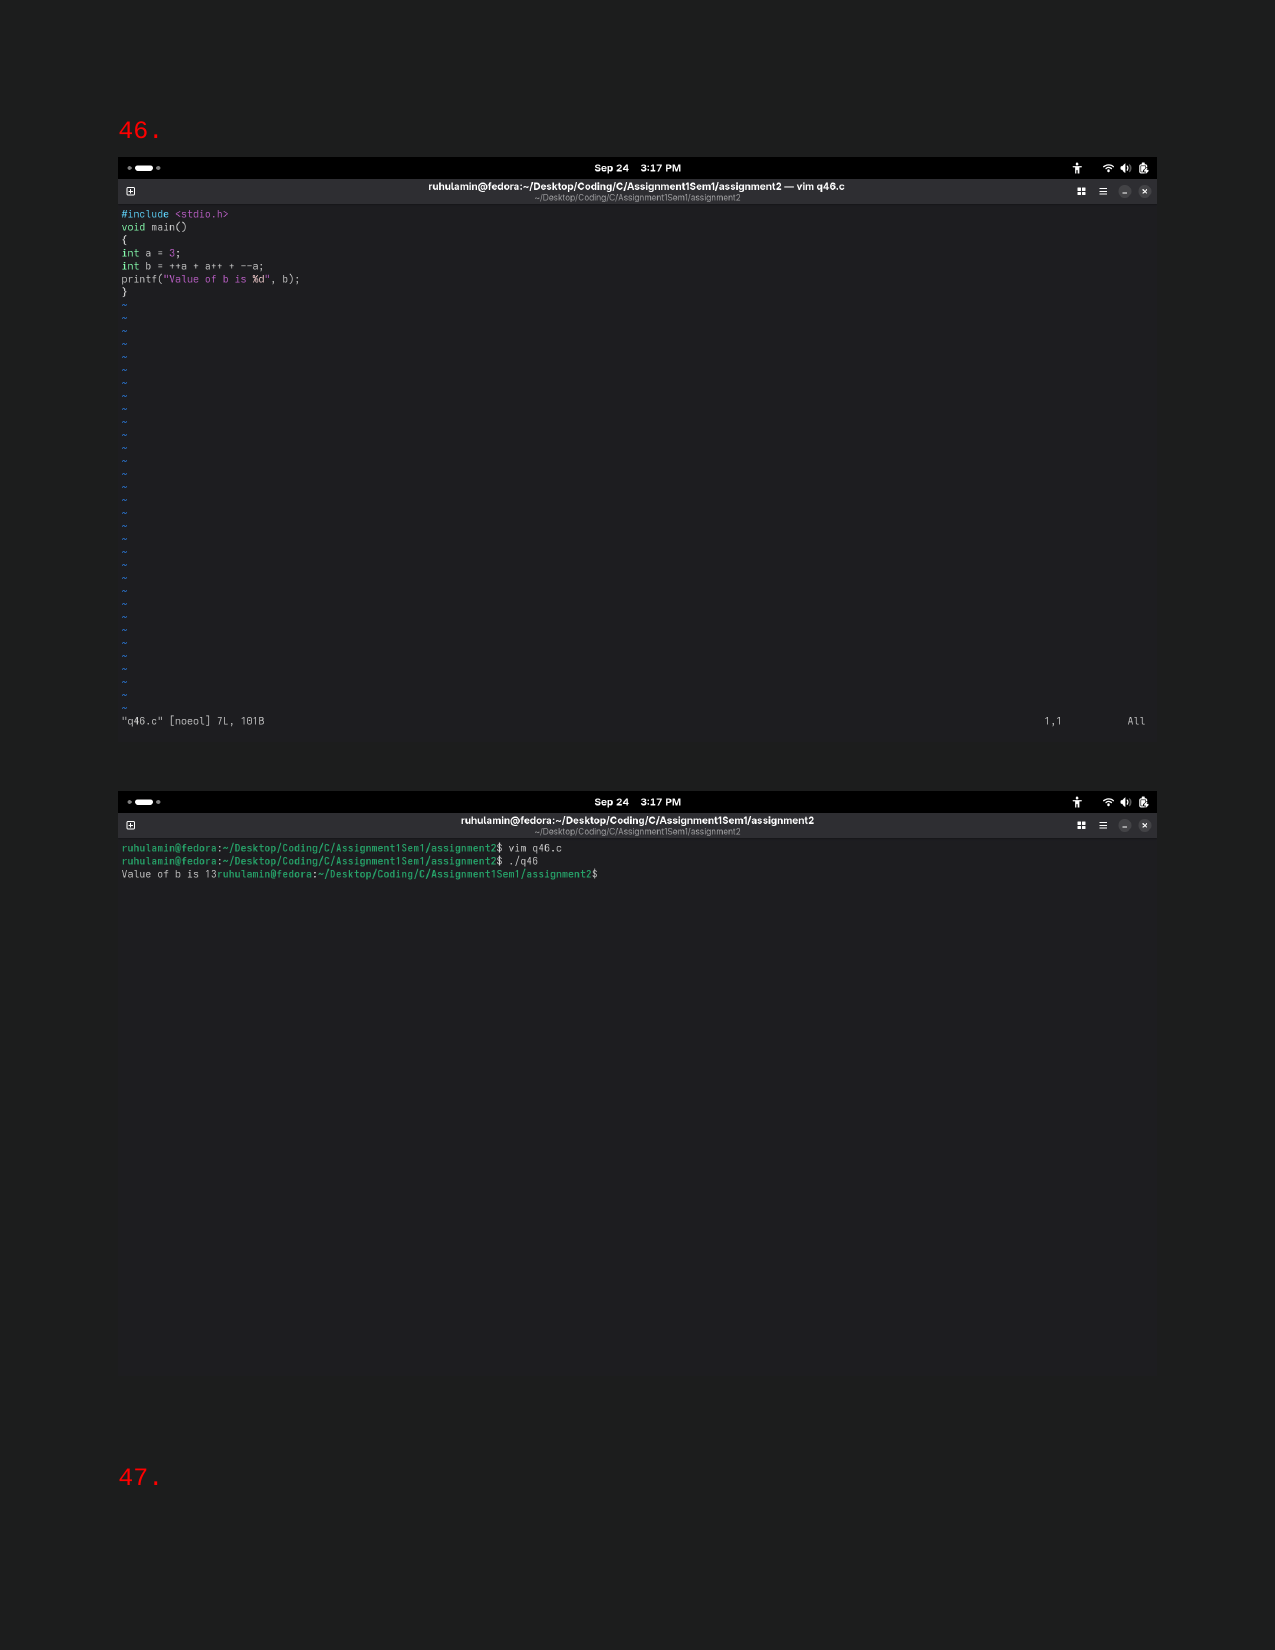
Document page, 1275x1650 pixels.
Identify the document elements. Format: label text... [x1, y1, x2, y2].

picture [118, 791, 1157, 1376]
picture [118, 157, 1157, 742]
text 46. [118, 118, 1157, 146]
text 47. [118, 1464, 1157, 1493]
